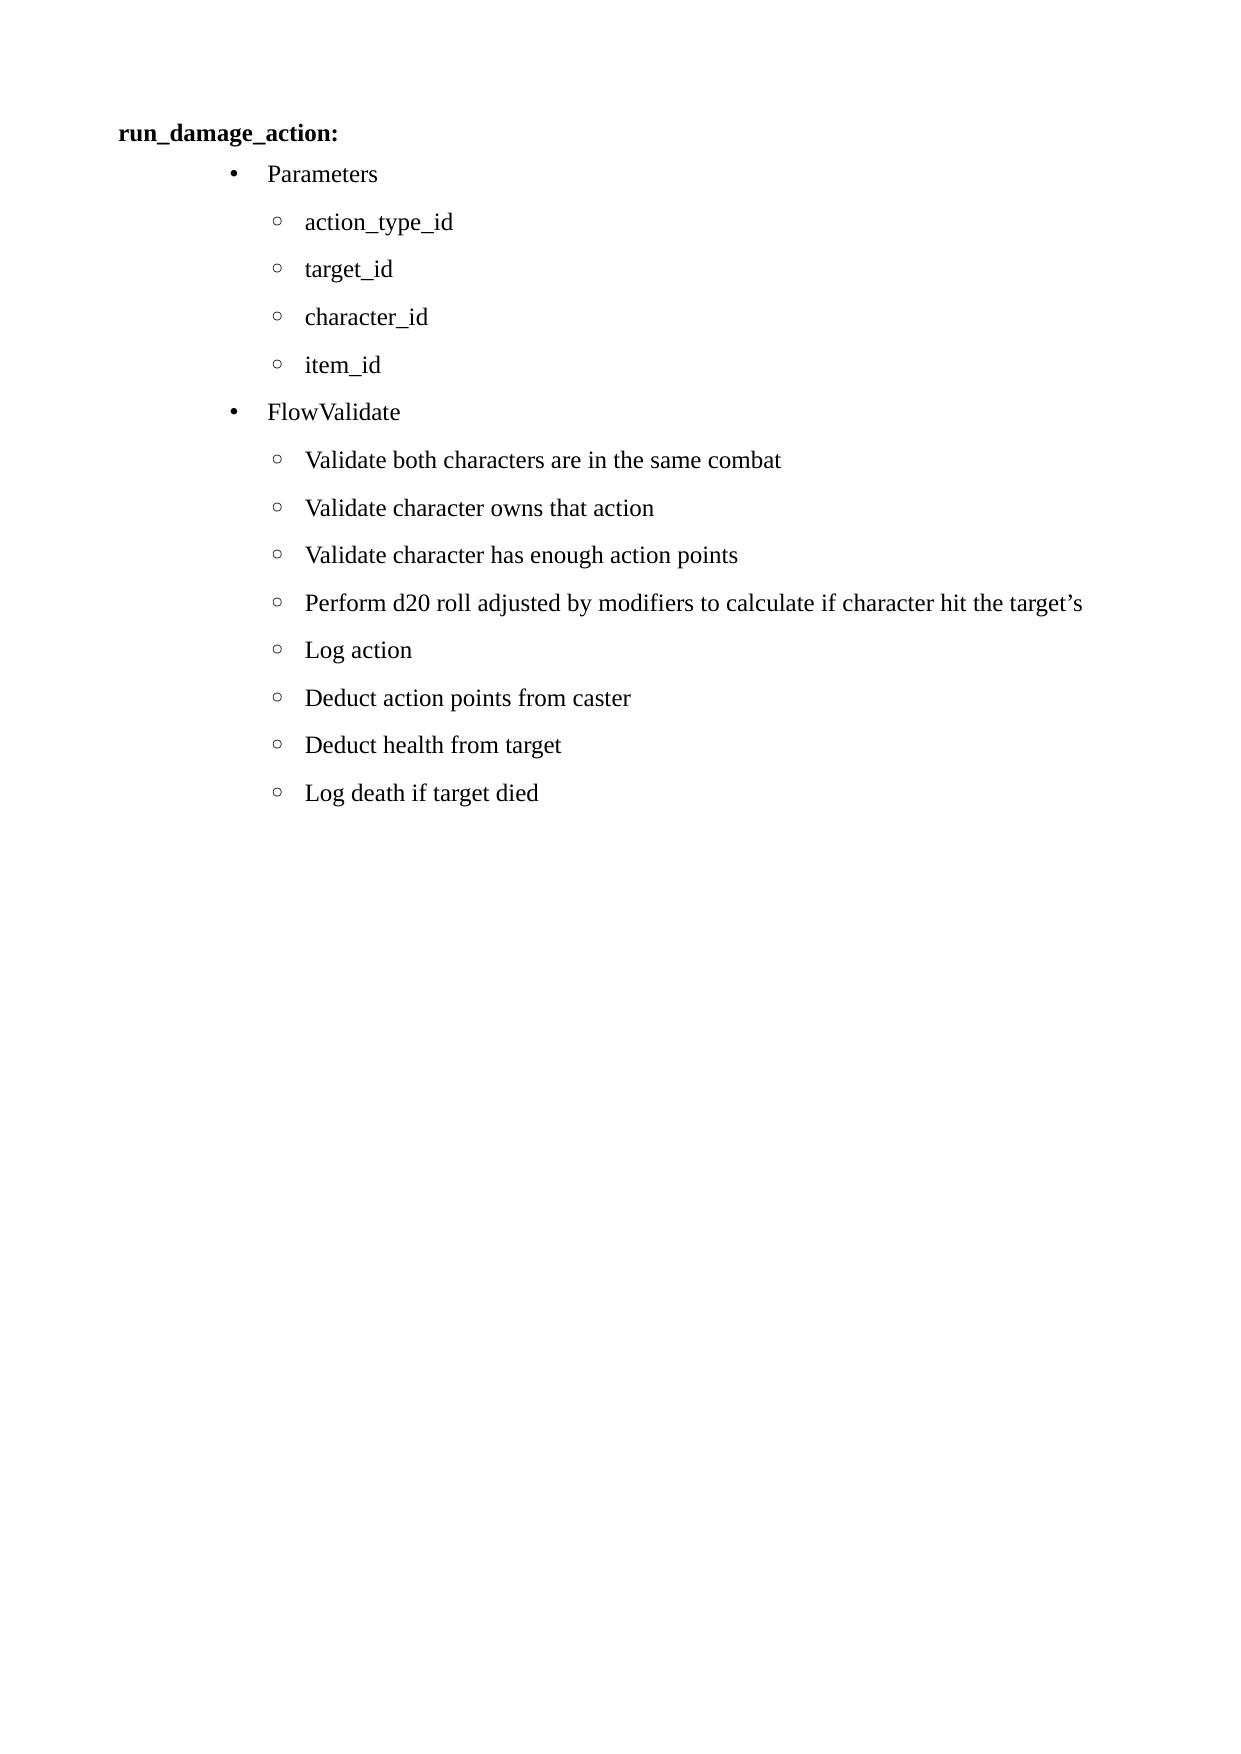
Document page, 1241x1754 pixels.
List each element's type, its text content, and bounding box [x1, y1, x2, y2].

list Deduct health from target [267, 731, 1122, 759]
list FlowValidate [229, 397, 1122, 426]
list Validate both characters are in the same combat [267, 445, 1122, 474]
list Deduct action points from caster [267, 683, 1122, 712]
list Validate character has enough action points [267, 540, 1122, 569]
list Perform d20 roll adjusted by modifiers to calculate if character hit the target’s [267, 588, 1122, 617]
list item_id [267, 350, 1122, 378]
list Parameters [229, 159, 1122, 188]
list Log action [267, 635, 1122, 664]
subtitle run_damage_action: [118, 118, 1122, 147]
list Validate character owns that action [267, 493, 1122, 521]
list target_id [267, 254, 1122, 283]
list character_id [267, 302, 1122, 331]
list Log death if target died [267, 778, 1122, 807]
list action_type_id [267, 207, 1122, 236]
